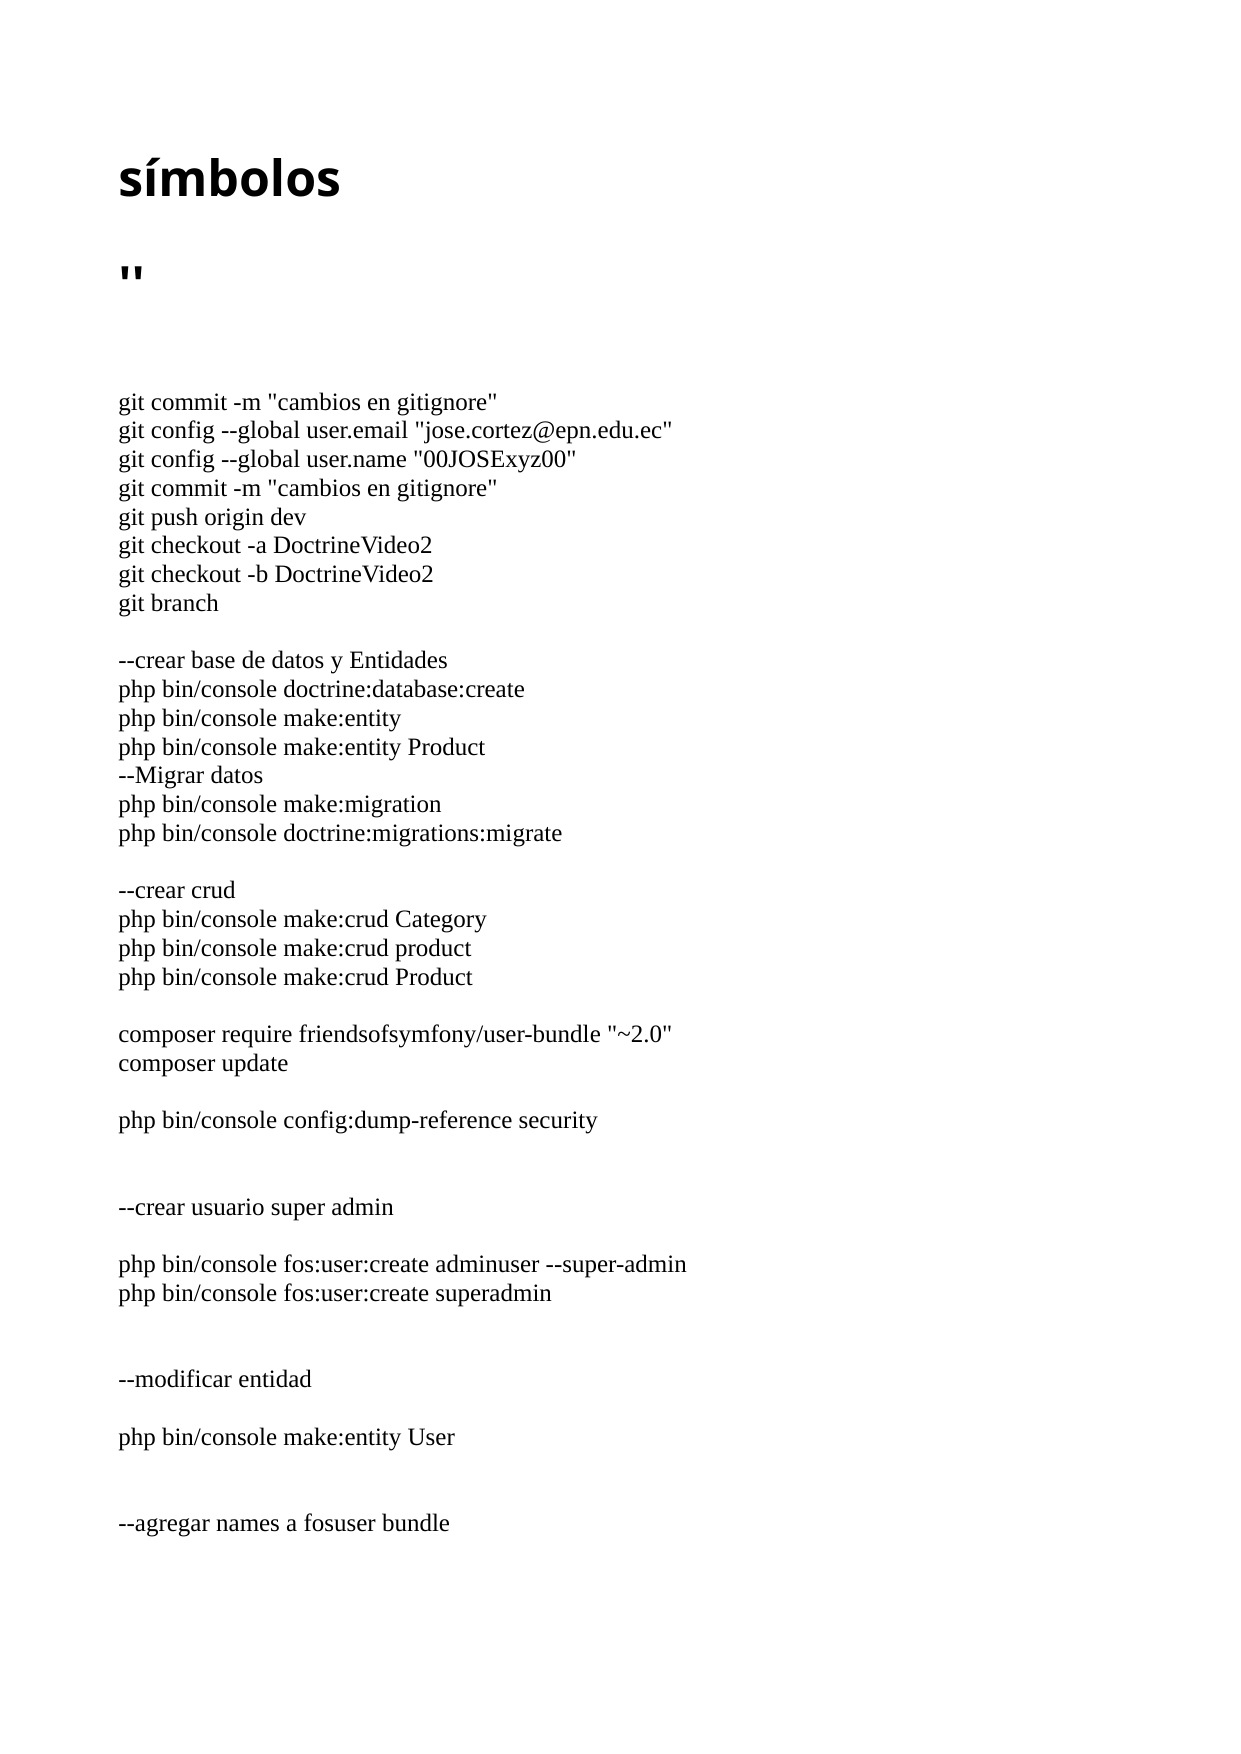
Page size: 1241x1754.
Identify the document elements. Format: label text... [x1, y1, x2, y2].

text php bin/console make:entity Product [118, 732, 1122, 761]
text --Migrar datos [118, 761, 1122, 789]
text git config --global user.email "jose.cortez@epn.edu.ec" [118, 416, 1122, 444]
text php bin/console make:migration [118, 789, 1122, 818]
text php bin/console make:crud Product [118, 962, 1122, 991]
text --agregar names a fosuser bundle [118, 1508, 1122, 1537]
text --crear usuario super admin [118, 1192, 1122, 1221]
text git branch [118, 588, 1122, 617]
text --crear base de datos y Entidades [118, 646, 1122, 674]
text php bin/console make:entity [118, 703, 1122, 732]
subtitle símbolos [118, 143, 1122, 211]
text php bin/console fos:user:create adminuser --super-admin [118, 1249, 1122, 1278]
text php bin/console config:dump-reference security [118, 1106, 1122, 1134]
text php bin/console fos:user:create superadmin [118, 1278, 1122, 1307]
text php bin/console make:crud Category [118, 904, 1122, 933]
text --crear crud [118, 876, 1122, 904]
text php bin/console make:crud product [118, 933, 1122, 962]
subtitle '' [118, 249, 1122, 317]
text composer update [118, 1048, 1122, 1077]
text php bin/console make:entity User [118, 1422, 1122, 1451]
text git commit -m "cambios en gitignore" [118, 473, 1122, 502]
text git push origin dev [118, 502, 1122, 531]
text git checkout -a DoctrineVideo2 [118, 531, 1122, 559]
text --modificar entidad [118, 1364, 1122, 1393]
text git checkout -b DoctrineVideo2 [118, 559, 1122, 588]
text php bin/console doctrine:migrations:migrate [118, 818, 1122, 847]
text git commit -m "cambios en gitignore" [118, 387, 1122, 416]
text git config --global user.name "00JOSExyz00" [118, 444, 1122, 473]
text composer require friendsofsymfony/user-bundle "~2.0" [118, 1019, 1122, 1048]
text php bin/console doctrine:database:create [118, 674, 1122, 703]
